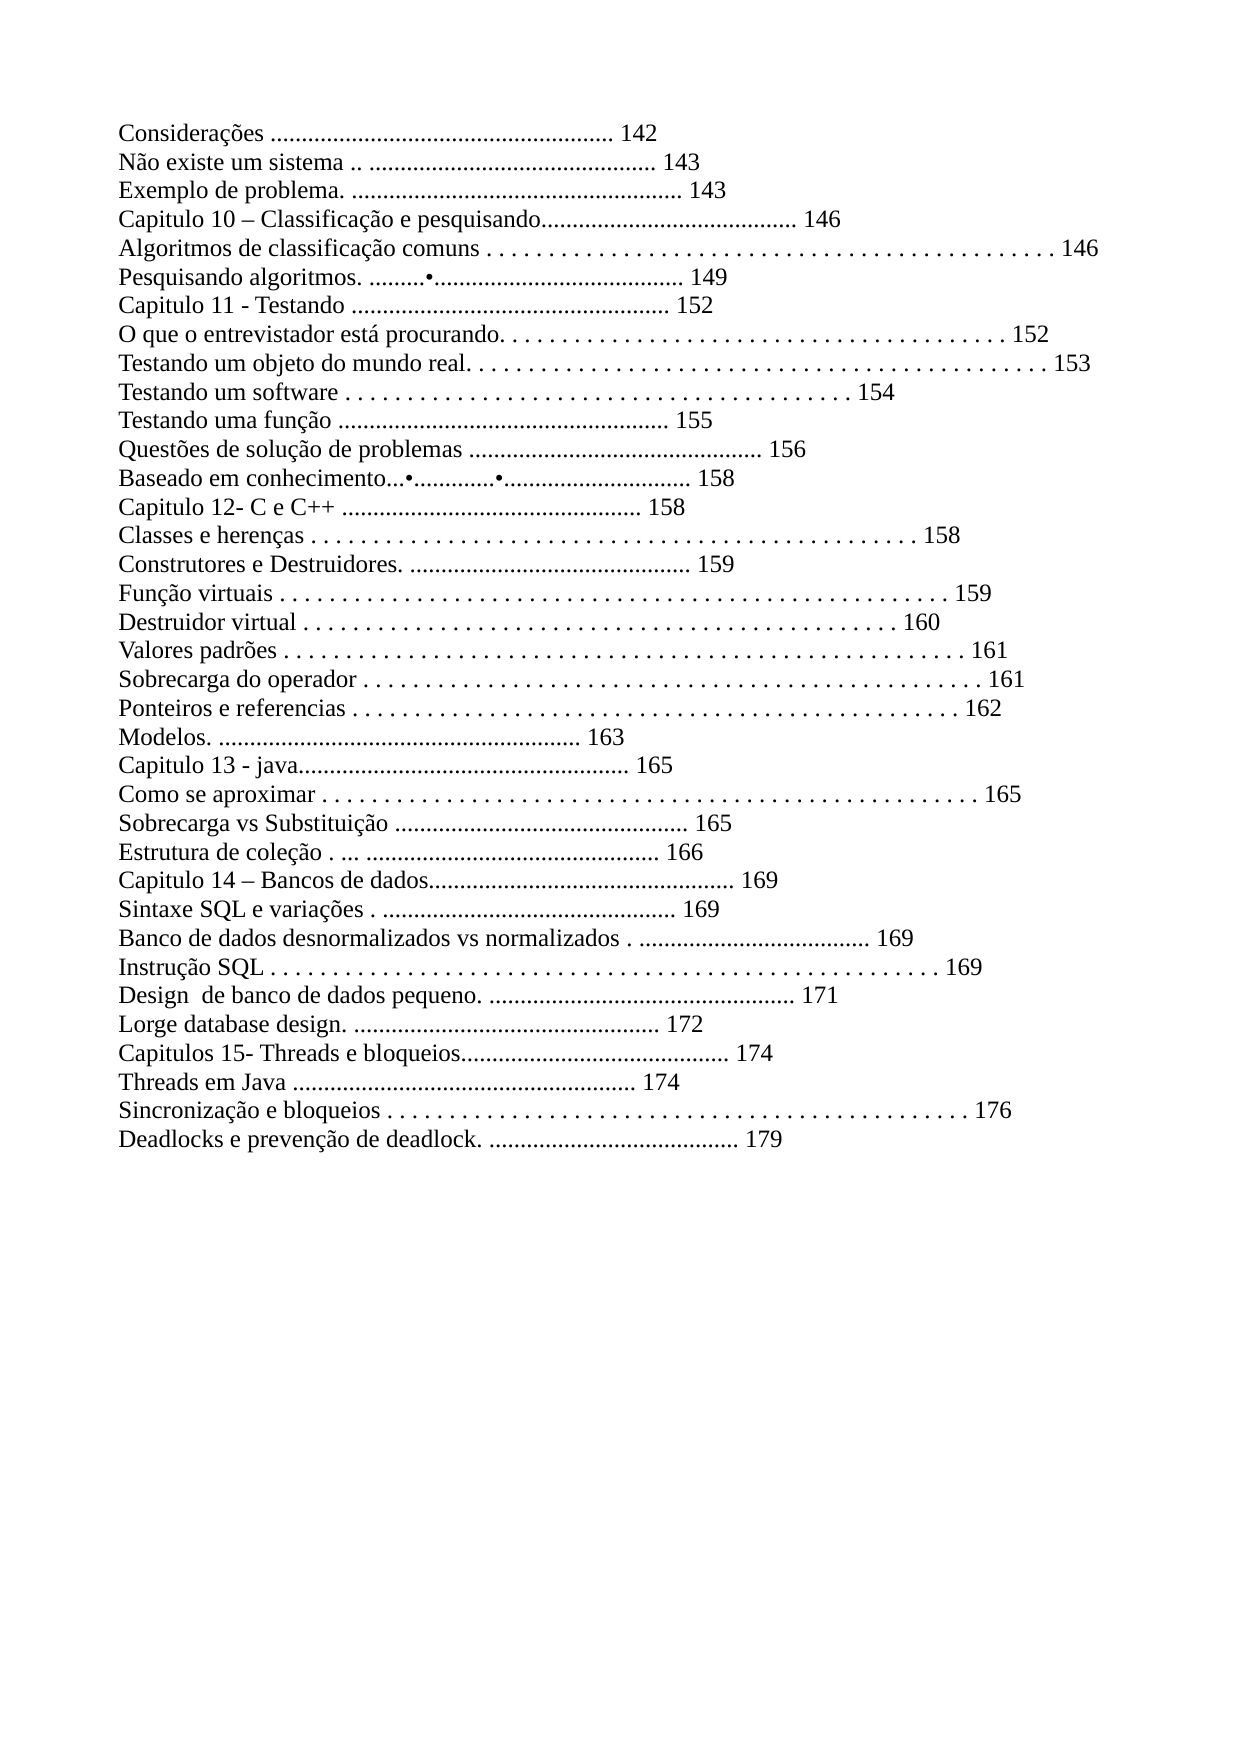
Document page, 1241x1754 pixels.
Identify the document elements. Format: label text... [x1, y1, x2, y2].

text Capitulos 15- Threads e bloqueios........................................... 174 [118, 1038, 1122, 1067]
text Testando um software . . . . . . . . . . . . . . . . . . . . . . . . . . . . . . . . . . . . . . . . . 154 [118, 377, 1122, 406]
text Considerações ....................................................... 142 [118, 118, 1122, 147]
text Sobrecarga do operador . . . . . . . . . . . . . . . . . . . . . . . . . . . . . . . . . . . . . . . . . . . . . . . . . . 161 [118, 664, 1122, 693]
text Algoritmos de classificação comuns . . . . . . . . . . . . . . . . . . . . . . . . . . . . . . . . . . . . . . . . . . . . . . 146 [118, 233, 1122, 262]
text O que o entrevistador está procurando. . . . . . . . . . . . . . . . . . . . . . . . . . . . . . . . . . . . . . . . . 152 [118, 319, 1122, 348]
text Sincronização e bloqueios . . . . . . . . . . . . . . . . . . . . . . . . . . . . . . . . . . . . . . . . . . . . . . . 176 [118, 1096, 1122, 1124]
text Classes e herenças . . . . . . . . . . . . . . . . . . . . . . . . . . . . . . . . . . . . . . . . . . . . . . . . . 158 [118, 521, 1122, 549]
text Testando um objeto do mundo real. . . . . . . . . . . . . . . . . . . . . . . . . . . . . . . . . . . . . . . . . . . . . . . 153 [118, 348, 1122, 377]
text Capitulo 12- C e C++ ................................................ 158 [118, 492, 1122, 521]
text Capitulo 11 - Testando ................................................... 152 [118, 291, 1122, 319]
text Valores padrões . . . . . . . . . . . . . . . . . . . . . . . . . . . . . . . . . . . . . . . . . . . . . . . . . . . . . . . 161 [118, 636, 1122, 664]
text Ponteiros e referencias . . . . . . . . . . . . . . . . . . . . . . . . . . . . . . . . . . . . . . . . . . . . . . . . . 162 [118, 693, 1122, 722]
text Capitulo 14 – Bancos de dados................................................. 169 [118, 866, 1122, 894]
text Deadlocks e prevenção de deadlock. ........................................ 179 [118, 1124, 1122, 1153]
text Testando uma função ..................................................... 155 [118, 406, 1122, 434]
text Lorge database design. ................................................. 172 [118, 1009, 1122, 1038]
text Capitulo 13 - java..................................................... 165 [118, 751, 1122, 779]
text Pesquisando algoritmos. .........•........................................ 149 [118, 262, 1122, 291]
text Modelos. .......................................................... 163 [118, 722, 1122, 751]
text Exemplo de problema. ..................................................... 143 [118, 176, 1122, 204]
text Questões de solução de problemas ............................................... 156 [118, 434, 1122, 463]
text Design de banco de dados pequeno. ................................................. 171 [118, 981, 1122, 1009]
text Instrução SQL . . . . . . . . . . . . . . . . . . . . . . . . . . . . . . . . . . . . . . . . . . . . . . . . . . . . . . 169 [118, 952, 1122, 981]
text Destruidor virtual . . . . . . . . . . . . . . . . . . . . . . . . . . . . . . . . . . . . . . . . . . . . . . . . 160 [118, 607, 1122, 636]
text Não existe um sistema .. .............................................. 143 [118, 147, 1122, 176]
text Banco de dados desnormalizados vs normalizados . ..................................... 169 [118, 923, 1122, 952]
text Estrutura de coleção . ... ............................................... 166 [118, 837, 1122, 866]
text Capitulo 10 – Classificação e pesquisando......................................... 146 [118, 204, 1122, 233]
text Construtores e Destruidores. ............................................. 159 [118, 549, 1122, 578]
text Sobrecarga vs Substituição ............................................... 165 [118, 808, 1122, 837]
text Baseado em conhecimento...•.............•.............................. 158 [118, 463, 1122, 492]
text Como se aproximar . . . . . . . . . . . . . . . . . . . . . . . . . . . . . . . . . . . . . . . . . . . . . . . . . . . . . 165 [118, 779, 1122, 808]
text Threads em Java ....................................................... 174 [118, 1067, 1122, 1096]
text Sintaxe SQL e variações . ............................................... 169 [118, 894, 1122, 923]
text Função virtuais . . . . . . . . . . . . . . . . . . . . . . . . . . . . . . . . . . . . . . . . . . . . . . . . . . . . . . 159 [118, 578, 1122, 607]
